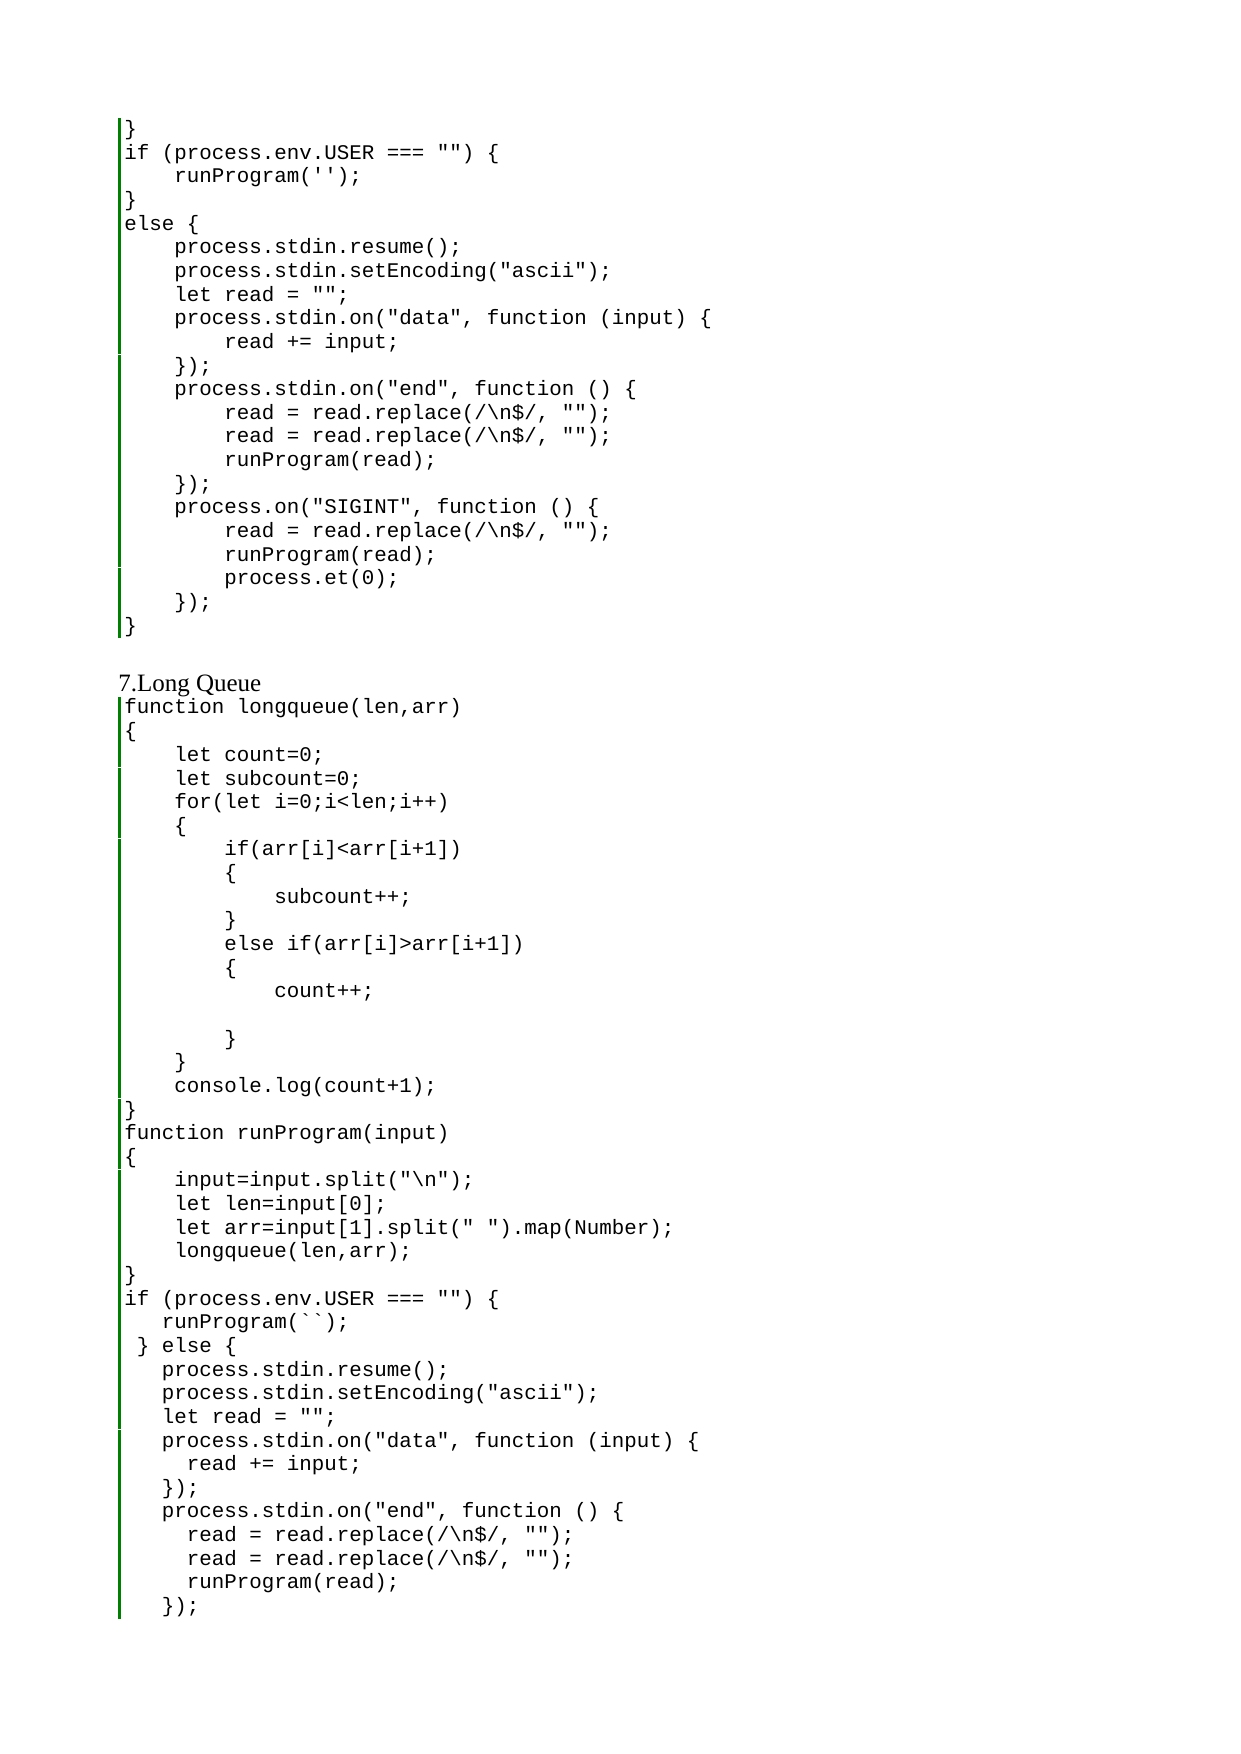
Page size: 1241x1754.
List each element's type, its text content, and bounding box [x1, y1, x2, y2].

text let read = ""; [121, 284, 1122, 307]
text } [121, 909, 1122, 933]
text 7.Long Queue [118, 668, 1122, 697]
text longqueue(len,arr); [121, 1240, 1122, 1264]
text process.stdin.setEncoding("ascii"); [121, 1382, 1122, 1406]
text } [121, 1264, 1122, 1288]
text let count=0; [121, 744, 1122, 767]
text { [121, 720, 1122, 744]
text }); [121, 591, 1122, 615]
text } [121, 1028, 1122, 1051]
text } [121, 118, 1122, 142]
text let subcount=0; [119, 767, 1122, 791]
text runProgram(read); [121, 544, 1122, 567]
text read += input; [121, 1453, 1122, 1477]
text process.stdin.on("end", function () { [121, 1501, 1122, 1524]
text process.on("SIGINT", function () { [121, 496, 1122, 520]
text process.stdin.on("data", function (input) { [121, 307, 1122, 331]
text }); [121, 473, 1122, 496]
text process.et(0); [119, 567, 1122, 591]
text } [121, 1051, 1122, 1075]
text if (process.env.USER === "") { [121, 1288, 1122, 1311]
text { [121, 815, 1122, 838]
text function runProgram(input) [121, 1122, 1122, 1146]
text { [121, 1146, 1122, 1169]
text runProgram(''); [121, 165, 1122, 189]
text process.stdin.resume(); [121, 1359, 1122, 1382]
text if(arr[i]<arr[i+1]) [119, 838, 1122, 862]
text { [121, 957, 1122, 980]
text process.stdin.on("data", function (input) { [119, 1429, 1122, 1453]
text } [121, 189, 1122, 213]
text let len=input[0]; [121, 1193, 1122, 1217]
text input=input.split("\n"); [119, 1169, 1122, 1193]
text read = read.replace(/\n$/, ""); [121, 1548, 1122, 1571]
text read = read.replace(/\n$/, ""); [121, 1524, 1122, 1548]
text } [121, 615, 1122, 638]
text for(let i=0;i<len;i++) [121, 791, 1122, 815]
text runProgram(read); [121, 449, 1122, 473]
text read = read.replace(/\n$/, ""); [121, 402, 1122, 426]
text read = read.replace(/\n$/, ""); [121, 520, 1122, 544]
text process.stdin.resume(); [121, 236, 1122, 260]
text process.stdin.setEncoding("ascii"); [121, 260, 1122, 284]
text let arr=input[1].split(" ").map(Number); [121, 1217, 1122, 1240]
text }); [119, 354, 1122, 378]
text if (process.env.USER === "") { [121, 142, 1122, 165]
text else if(arr[i]>arr[i+1]) [121, 933, 1122, 957]
text runProgram(read); [121, 1571, 1122, 1595]
text else { [121, 213, 1122, 236]
text }); [121, 1477, 1122, 1501]
text console.log(count+1); [121, 1075, 1122, 1098]
text read = read.replace(/\n$/, ""); [121, 426, 1122, 449]
text read += input; [121, 331, 1122, 354]
text subcount++; [121, 886, 1122, 909]
text { [121, 862, 1122, 886]
text }); [121, 1595, 1122, 1619]
text process.stdin.on("end", function () { [121, 378, 1122, 402]
text runProgram(``); [121, 1311, 1122, 1335]
text count++; [121, 980, 1122, 1004]
text } [119, 1098, 1122, 1122]
text let read = ""; [121, 1406, 1122, 1429]
text } else { [121, 1335, 1122, 1359]
text function longqueue(len,arr) [121, 697, 1122, 720]
